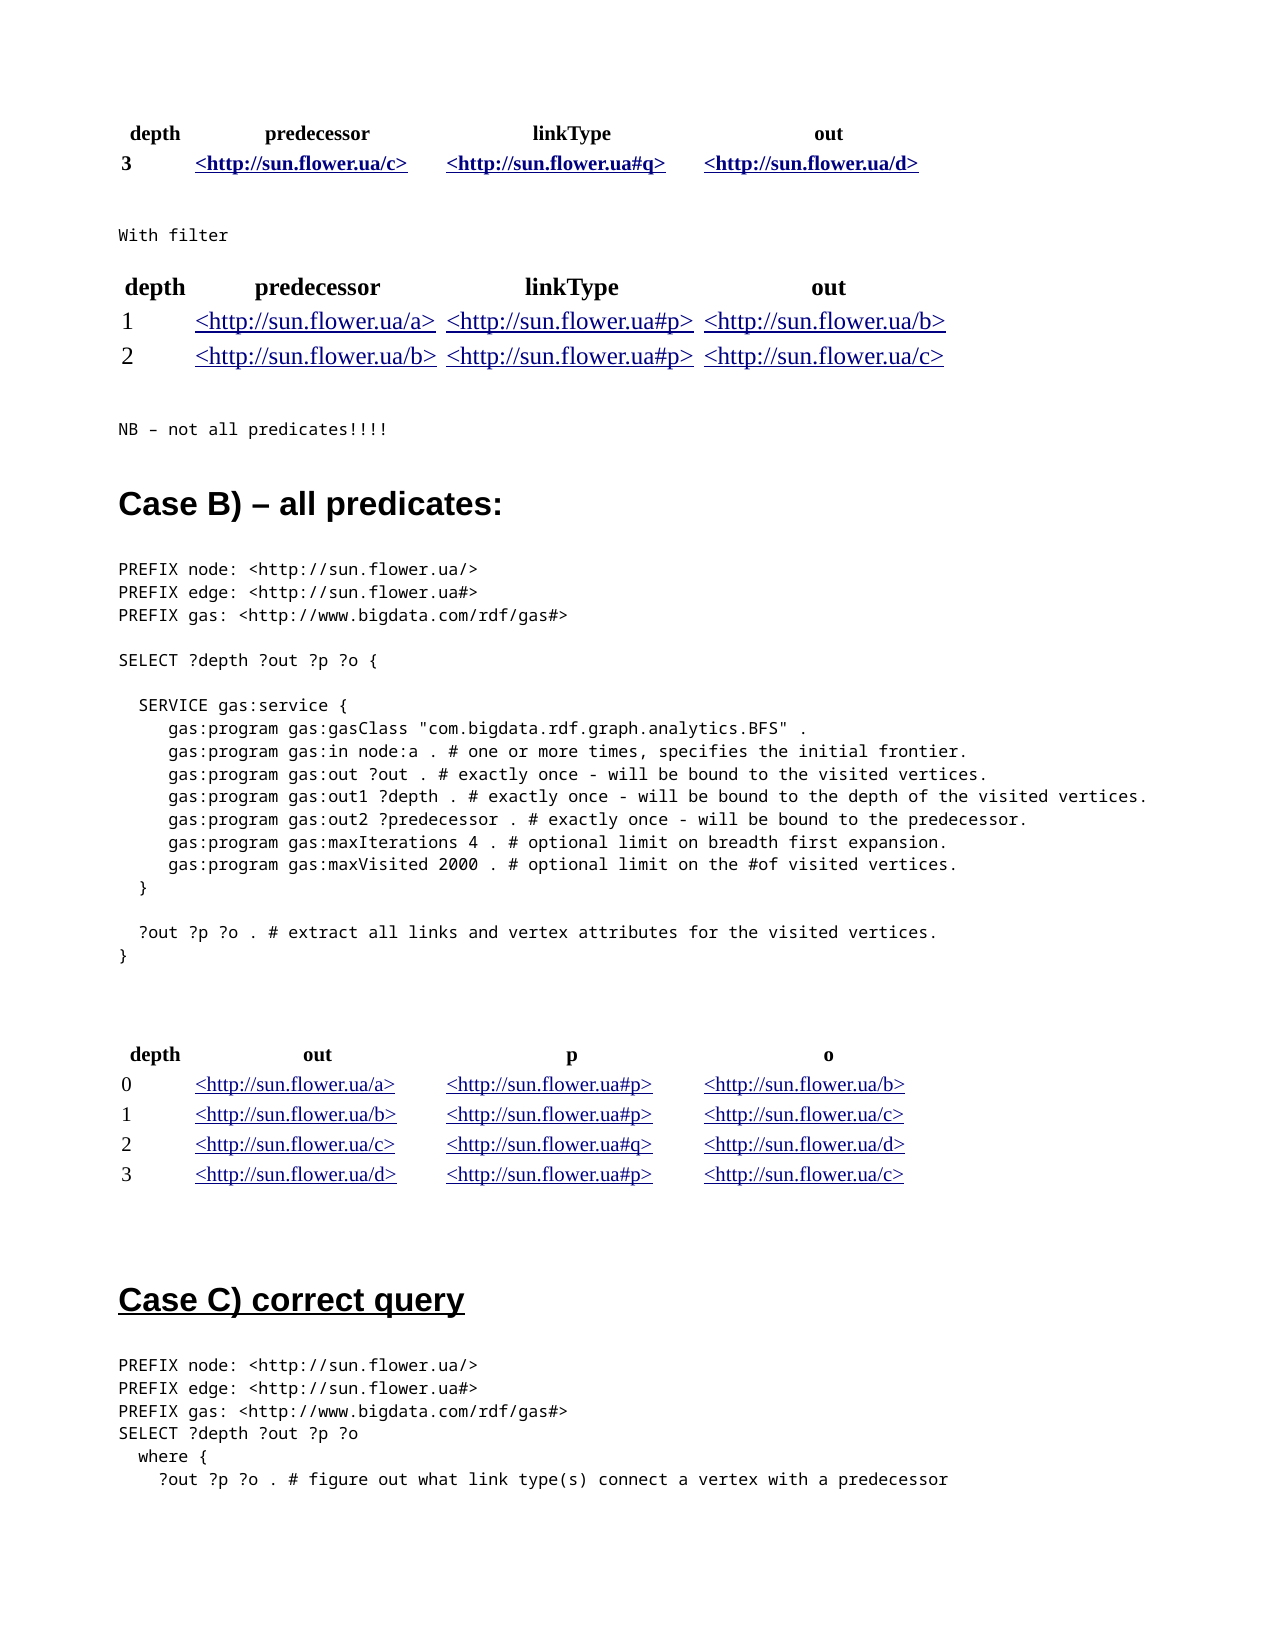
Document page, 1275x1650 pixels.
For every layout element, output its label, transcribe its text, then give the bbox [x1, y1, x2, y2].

text gas:program gas:out ?out . # exactly once - will be bound to the visited vertices. [118, 762, 1157, 785]
table_cell 3 [118, 148, 192, 178]
text PREFIX edge: <http://sun.flower.ua#> [118, 1376, 1157, 1399]
text gas:program gas:maxVisited 2000 . # optional limit on the #of visited vertices. [118, 853, 1157, 876]
table_header depth [118, 1040, 192, 1069]
table_cell <http://sun.flower.ua#p> [443, 1159, 701, 1189]
table_cell <http://sun.flower.ua#q> [443, 1129, 701, 1159]
text } [118, 944, 1157, 967]
table_header predecessor [192, 269, 443, 303]
text gas:program gas:in node:a . # one or more times, specifies the initial frontier. [118, 739, 1157, 762]
table_cell 0 [118, 1069, 192, 1099]
table_cell <http://sun.flower.ua/c> [701, 1099, 956, 1129]
text PREFIX edge: <http://sun.flower.ua#> [118, 581, 1157, 603]
text } [118, 876, 1157, 898]
text PREFIX node: <http://sun.flower.ua/> [118, 558, 1157, 581]
table_header out [701, 118, 956, 148]
text gas:program gas:out1 ?depth . # exactly once - will be bound to the depth of the visited vertices. [118, 785, 1157, 808]
table_cell <http://sun.flower.ua/a> [192, 1069, 443, 1099]
text ?out ?p ?o . # figure out what link type(s) connect a vertex with a predecessor [118, 1467, 1157, 1490]
table_header predecessor [192, 118, 443, 148]
text SERVICE gas:service { [118, 694, 1157, 717]
text NB – not all predicates!!!! [118, 418, 1157, 441]
table_header p [443, 1040, 701, 1069]
table_cell <http://sun.flower.ua/b> [192, 338, 443, 372]
table_cell <http://sun.flower.ua#p> [443, 1099, 701, 1129]
table_cell <http://sun.flower.ua/c> [701, 1159, 956, 1189]
text PREFIX node: <http://sun.flower.ua/> [118, 1354, 1157, 1376]
text gas:program gas:gasClass "com.bigdata.rdf.graph.analytics.BFS" . [118, 717, 1157, 739]
table_cell <http://sun.flower.ua/d> [701, 148, 956, 178]
table_cell <http://sun.flower.ua#p> [443, 1069, 701, 1099]
table_header linkType [443, 118, 701, 148]
subtitle Case C) correct query [118, 1280, 1157, 1318]
text PREFIX gas: <http://www.bigdata.com/rdf/gas#> [118, 603, 1157, 626]
text gas:program gas:out2 ?predecessor . # exactly once - will be bound to the predecessor. [118, 808, 1157, 830]
text ?out ?p ?o . # extract all links and vertex attributes for the visited vertices. [118, 921, 1157, 944]
text where { [118, 1444, 1157, 1467]
table_header out [701, 269, 956, 303]
table_header depth [118, 118, 192, 148]
table_cell <http://sun.flower.ua/d> [192, 1159, 443, 1189]
text SELECT ?depth ?out ?p ?o { [118, 649, 1157, 671]
text With filter [118, 223, 1157, 246]
text SELECT ?depth ?out ?p ?o [118, 1422, 1157, 1444]
table_cell <http://sun.flower.ua/b> [701, 1069, 956, 1099]
table_cell <http://sun.flower.ua#q> [443, 148, 701, 178]
table_header o [701, 1040, 956, 1069]
table_header out [192, 1040, 443, 1069]
table_header linkType [443, 269, 701, 303]
table_cell 1 [118, 1099, 192, 1129]
table_cell <http://sun.flower.ua/b> [701, 303, 956, 338]
table_cell 2 [118, 338, 192, 372]
table_cell <http://sun.flower.ua/c> [701, 338, 956, 372]
table_cell 3 [118, 1159, 192, 1189]
table_cell <http://sun.flower.ua/c> [192, 148, 443, 178]
table_cell 2 [118, 1129, 192, 1159]
table_header depth [118, 269, 192, 303]
table_cell <http://sun.flower.ua#p> [443, 338, 701, 372]
table_cell 1 [118, 303, 192, 338]
text PREFIX gas: <http://www.bigdata.com/rdf/gas#> [118, 1399, 1157, 1422]
table_cell <http://sun.flower.ua/d> [701, 1129, 956, 1159]
table_cell <http://sun.flower.ua/c> [192, 1129, 443, 1159]
text gas:program gas:maxIterations 4 . # optional limit on breadth first expansion. [118, 830, 1157, 853]
subtitle Case B) – all predicates: [118, 484, 1157, 523]
table_cell <http://sun.flower.ua/b> [192, 1099, 443, 1129]
table_cell <http://sun.flower.ua/a> [192, 303, 443, 338]
table_cell <http://sun.flower.ua#p> [443, 303, 701, 338]
